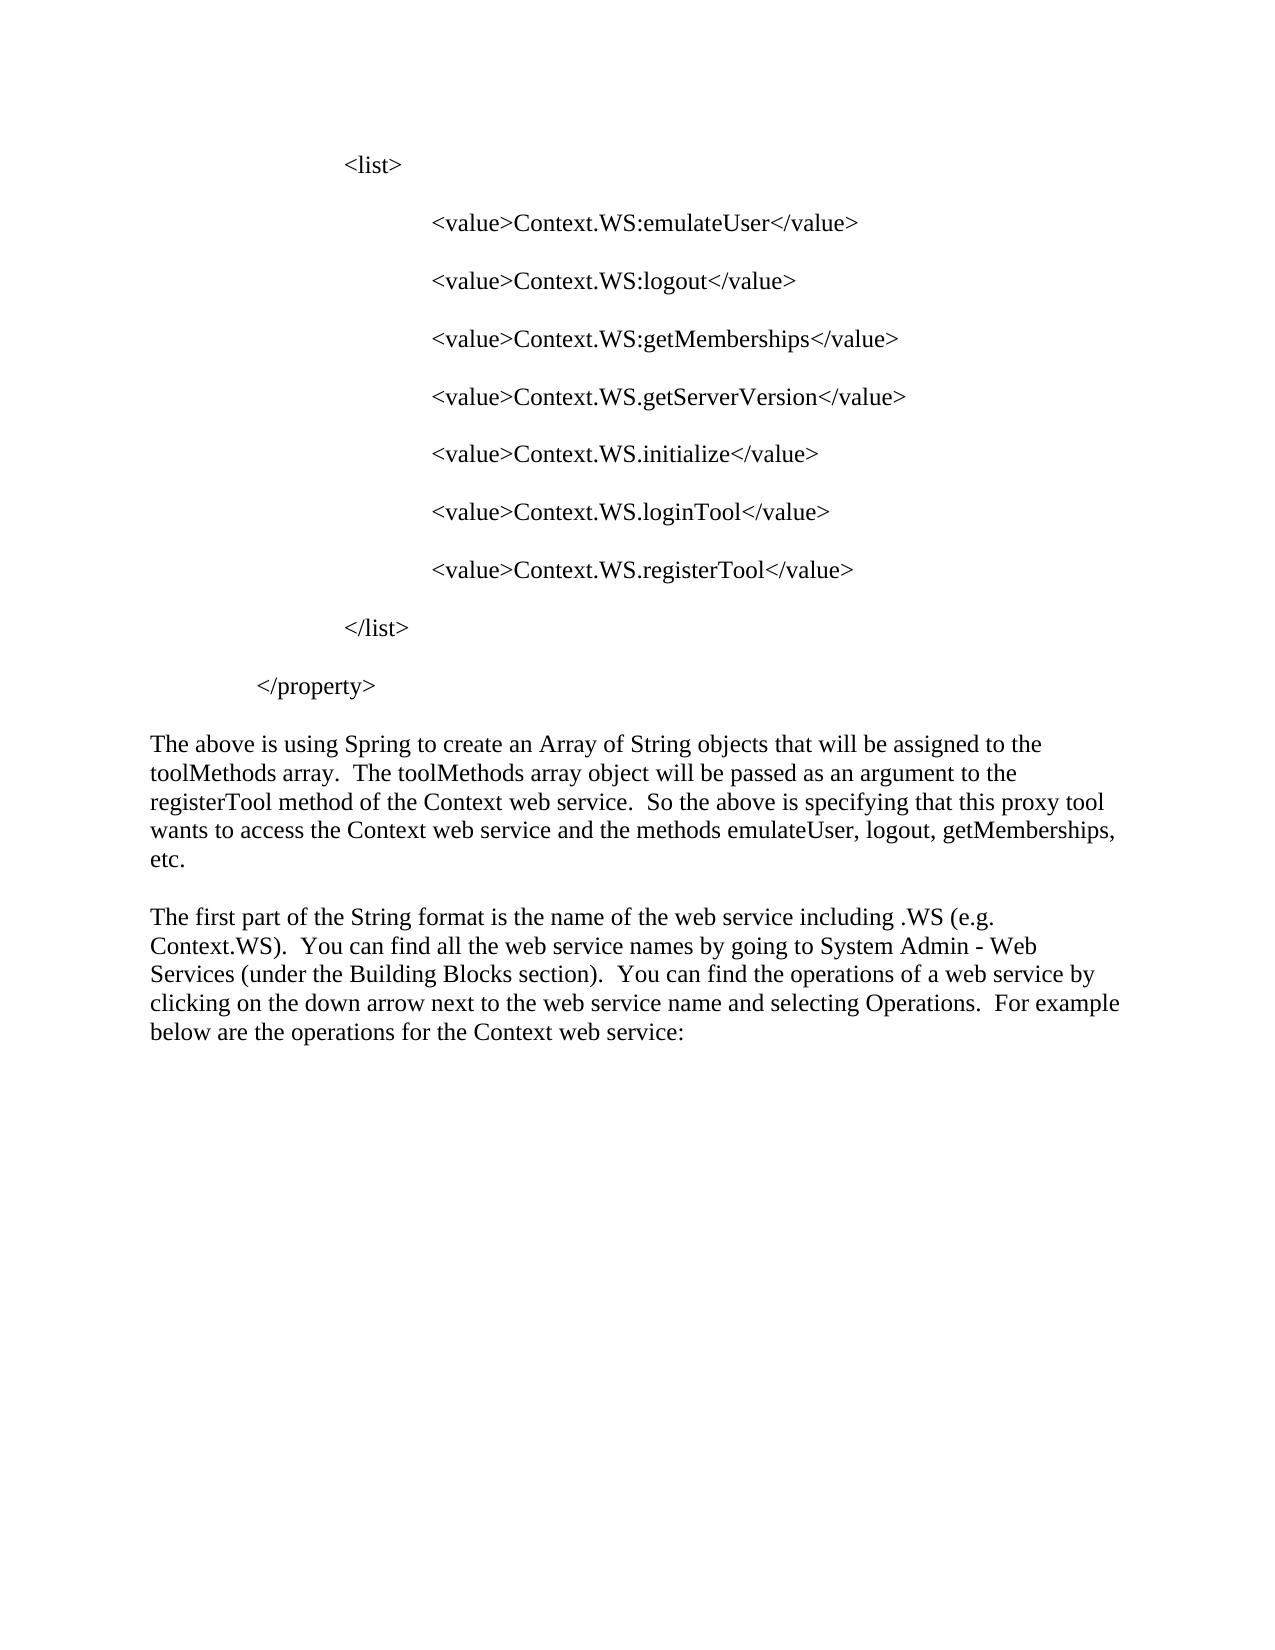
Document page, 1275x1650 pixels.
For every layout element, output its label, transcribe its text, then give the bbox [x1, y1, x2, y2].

text <value>Context.WS.getServerVersion</value> [150, 382, 1125, 410]
text <value>Context.WS.loginTool</value> [150, 497, 1125, 526]
text <value>Context.WS.registerTool</value> [150, 555, 1125, 584]
text <list> [150, 150, 1125, 179]
text </property> [150, 671, 1125, 700]
text The first part of the String format is the name of the web service including .WS (e.g. Context.WS). You can find all the web service names by going to System Admin - Web Services (under the Building Blocks section). You can find the operations of a web service by clicking on the down arrow next to the web service name and selecting Operations. For example below are the operations for the Context web service: [150, 902, 1125, 1046]
text <value>Context.WS:getMemberships</value> [150, 324, 1125, 352]
text The above is using Spring to create an Array of String objects that will be assigned to the toolMethods array. The toolMethods array object will be passed as an argument to the registerTool method of the Context web service. So the above is specifying that this proxy tool wants to access the Context web service and the methods emulateUser, logout, getMemberships, etc. [150, 729, 1125, 873]
text <value>Context.WS:logout</value> [150, 266, 1125, 294]
text </list> [150, 613, 1125, 642]
text <value>Context.WS:emulateUser</value> [150, 208, 1125, 237]
text <value>Context.WS.initialize</value> [150, 439, 1125, 468]
